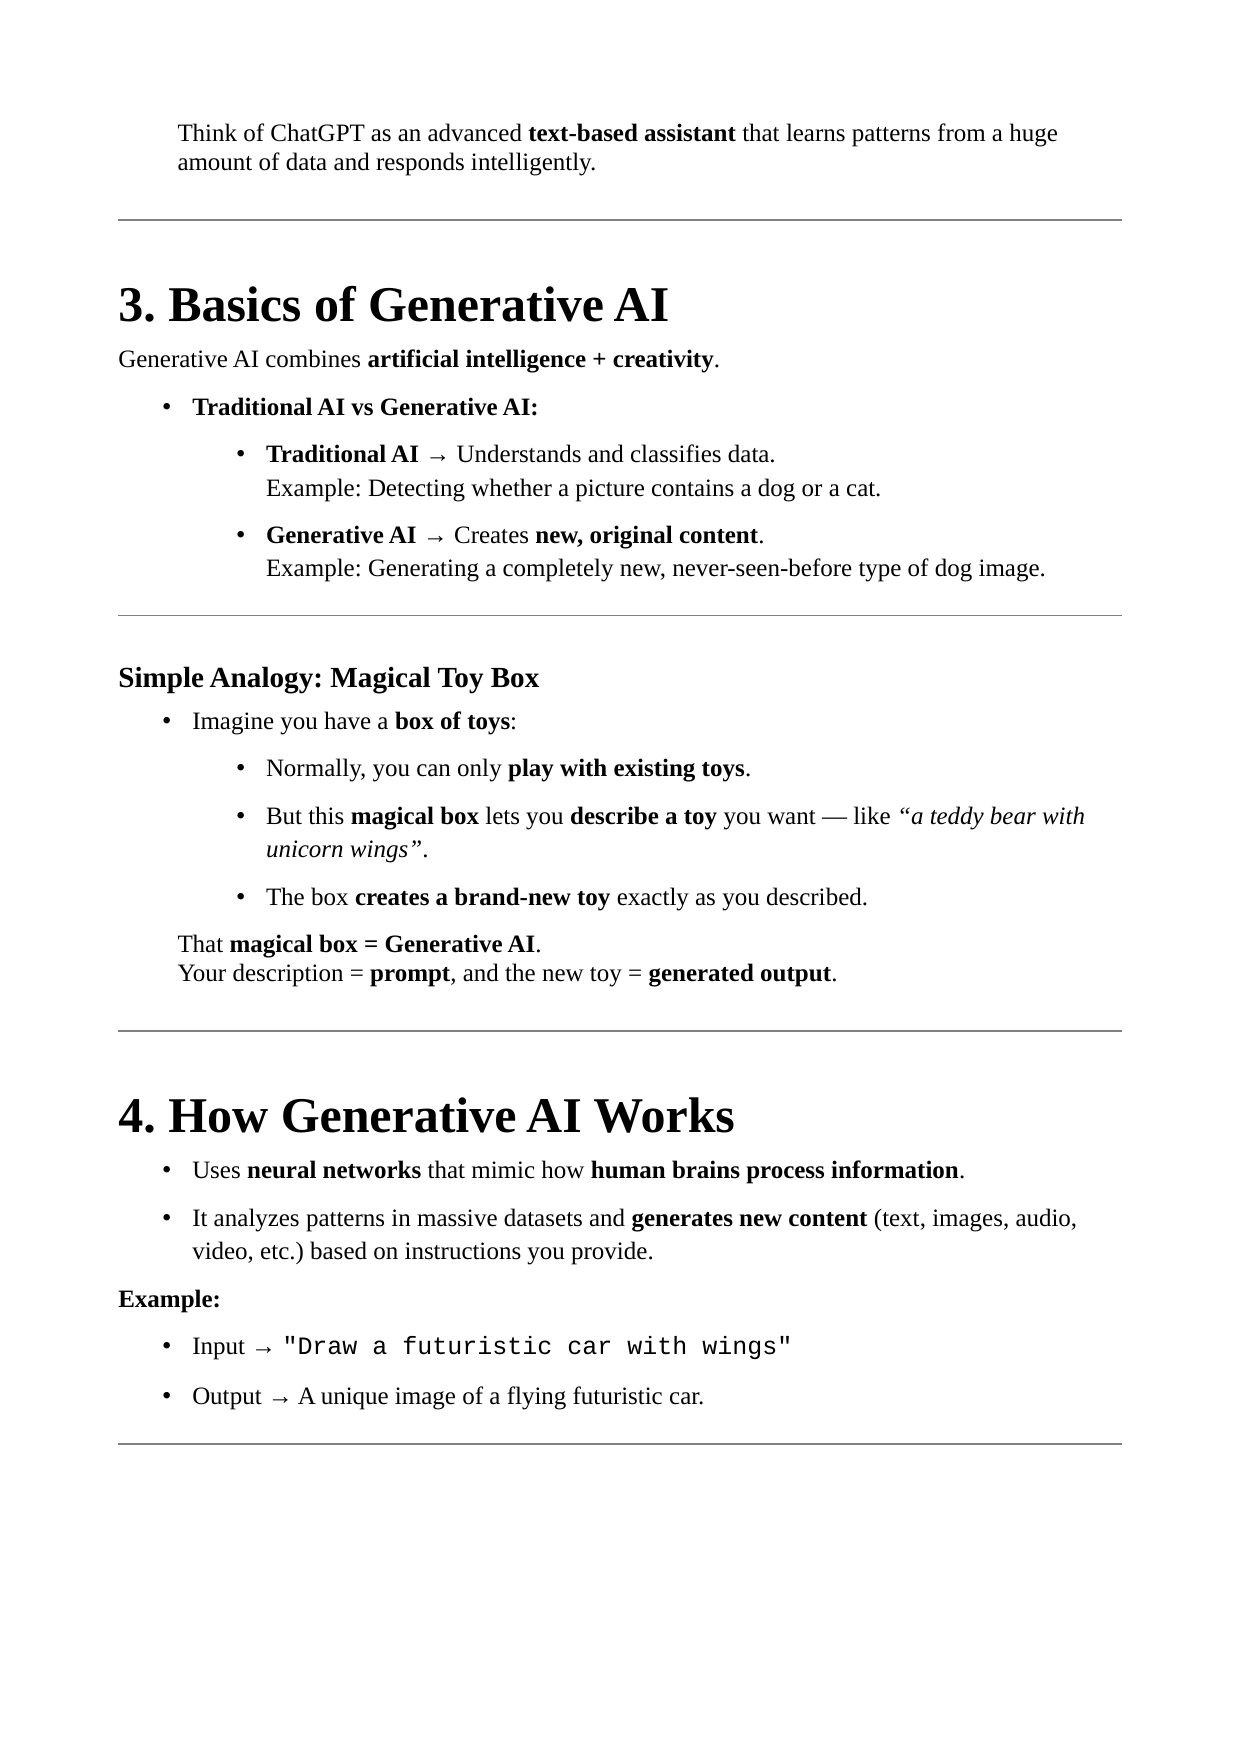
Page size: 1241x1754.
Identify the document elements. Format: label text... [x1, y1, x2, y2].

list Generative AI → Creates new, original content. Example: Generating a completely new, never-seen-before type of dog image. [236, 520, 1122, 582]
list Traditional AI → Understands and classifies data. Example: Detecting whether a picture contains a dog or a cat. [236, 439, 1122, 501]
list Input → "Draw a futuristic car with wings" [162, 1331, 1122, 1362]
list The box creates a brand-new toy exactly as you described. [236, 882, 1122, 910]
list Traditional AI vs Generative AI: [162, 392, 1122, 421]
text That magical box = Generative AI. Your description = prompt, and the new toy = generated output. [177, 929, 1063, 987]
subtitle 3. Basics of Generative AI [118, 274, 1122, 332]
list Uses neural networks that mimic how human brains process information. [162, 1155, 1122, 1184]
list Imagine you have a box of toys: [162, 706, 1122, 734]
subtitle Simple Analogy: Magical Toy Box [118, 660, 1122, 693]
list Output → A unique image of a flying futuristic car. [162, 1381, 1122, 1410]
text Generative AI combines artificial intelligence + creativity. [118, 344, 1122, 373]
list Normally, you can only play with existing toys. [236, 753, 1122, 782]
subtitle 4. How Generative AI Works [118, 1085, 1122, 1143]
text Example: [118, 1284, 1122, 1312]
list It analyzes patterns in massive datasets and generates new content (text, images, audio, video, etc.) based on instructions you provide. [162, 1203, 1122, 1265]
text Think of ChatGPT as an advanced text-based assistant that learns patterns from a huge amount of data and responds intelligently. [177, 118, 1063, 176]
list But this magical box lets you describe a toy you want — like “a teddy bear with unicorn wings”. [236, 801, 1122, 863]
